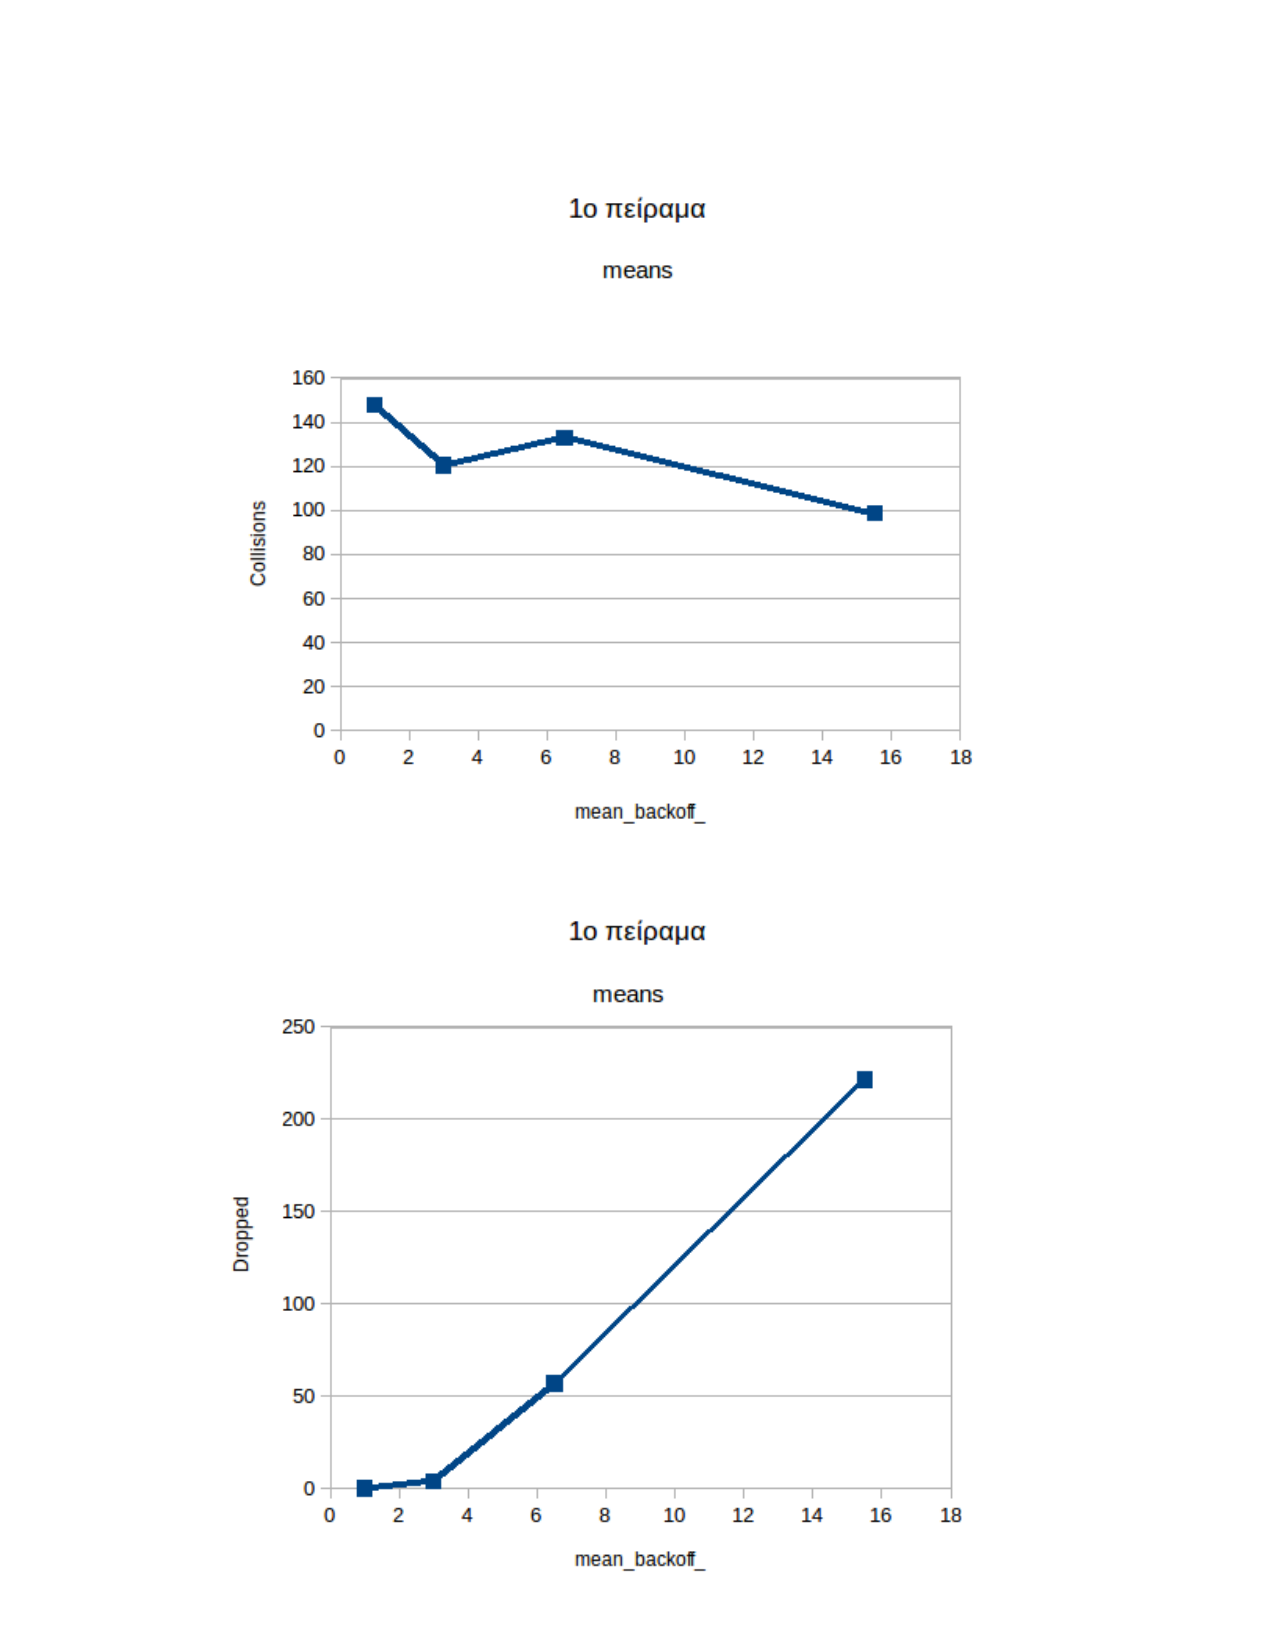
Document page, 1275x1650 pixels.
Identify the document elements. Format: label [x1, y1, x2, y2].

picture [292, 366, 983, 769]
picture [241, 498, 275, 590]
picture [282, 1016, 962, 1527]
picture [572, 1542, 709, 1576]
picture [224, 1193, 258, 1276]
picture [572, 795, 709, 829]
picture [564, 909, 711, 956]
picture [588, 974, 668, 1015]
picture [564, 187, 711, 234]
picture [598, 250, 677, 291]
